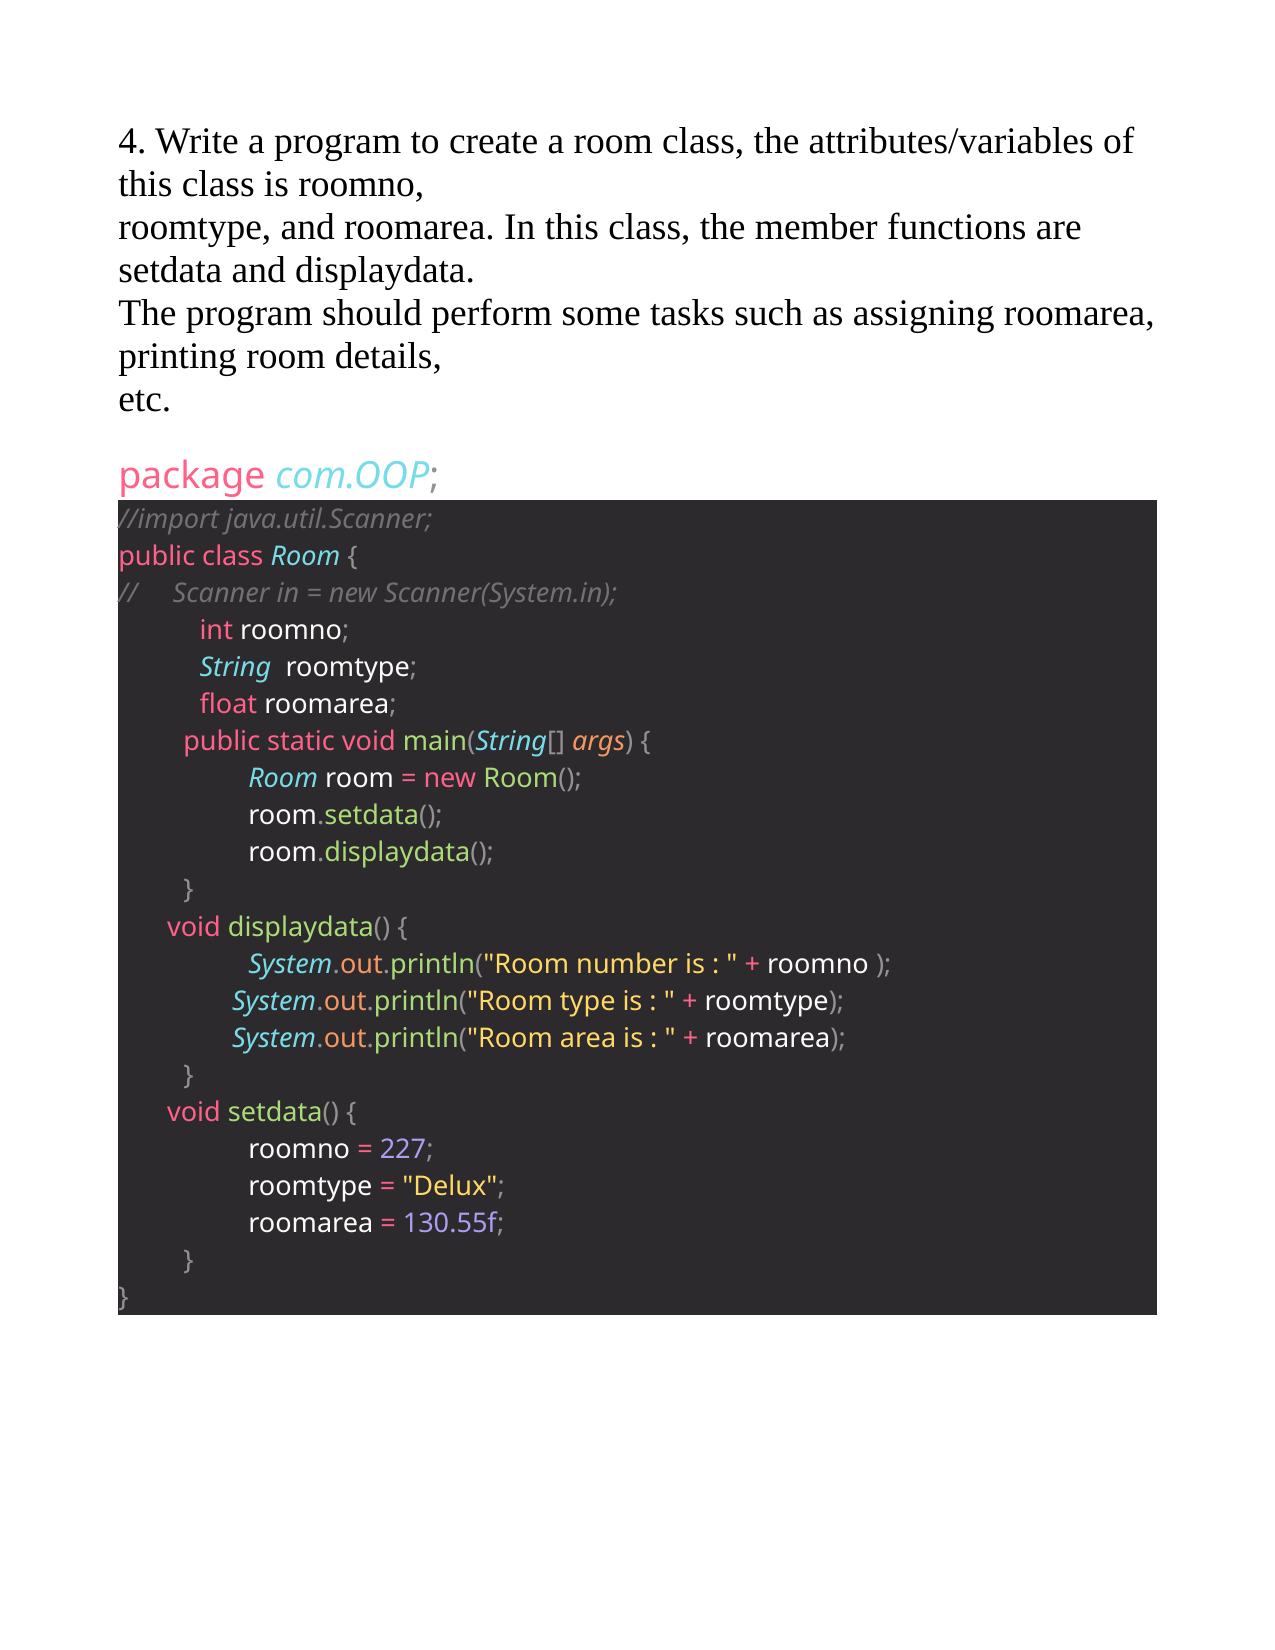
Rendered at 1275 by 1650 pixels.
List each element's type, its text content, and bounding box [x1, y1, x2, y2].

text 4. Write a program to create a room class, the attributes/variables of this class is roomno, [118, 118, 1157, 204]
text //import java.util.Scanner; [118, 500, 1157, 537]
text package com.OOP; [118, 449, 1157, 500]
text public class Room { [118, 537, 1157, 573]
text } [118, 1278, 1157, 1315]
text } [118, 1055, 1157, 1092]
text System.out.println("Room area is : " + roomarea); [118, 1018, 1157, 1055]
text room.displaydata(); [118, 833, 1157, 870]
text roomtype = "Delux"; [118, 1167, 1157, 1204]
text roomtype, and roomarea. In this class, the member functions are setdata and displaydata. [118, 204, 1157, 291]
text System.out.println("Room number is : " + roomno ); [118, 944, 1157, 981]
text void displaydata() { [118, 907, 1157, 944]
text String roomtype; [118, 647, 1157, 684]
text // Scanner in = new Scanner(System.in); [118, 573, 1157, 610]
text etc. [118, 377, 1157, 420]
text } [118, 870, 1157, 907]
text void setdata() { [118, 1092, 1157, 1129]
text Room room = new Room(); [118, 759, 1157, 796]
text public static void main(String[] args) { [118, 722, 1157, 759]
text float roomarea; [118, 684, 1157, 722]
text roomarea = 130.55f; [118, 1204, 1157, 1241]
text System.out.println("Room type is : " + roomtype); [118, 981, 1157, 1018]
text roomno = 227; [118, 1129, 1157, 1167]
text room.setdata(); [118, 796, 1157, 833]
text The program should perform some tasks such as assigning roomarea, printing room details, [118, 291, 1157, 377]
text int roomno; [118, 610, 1157, 647]
text } [118, 1241, 1157, 1278]
